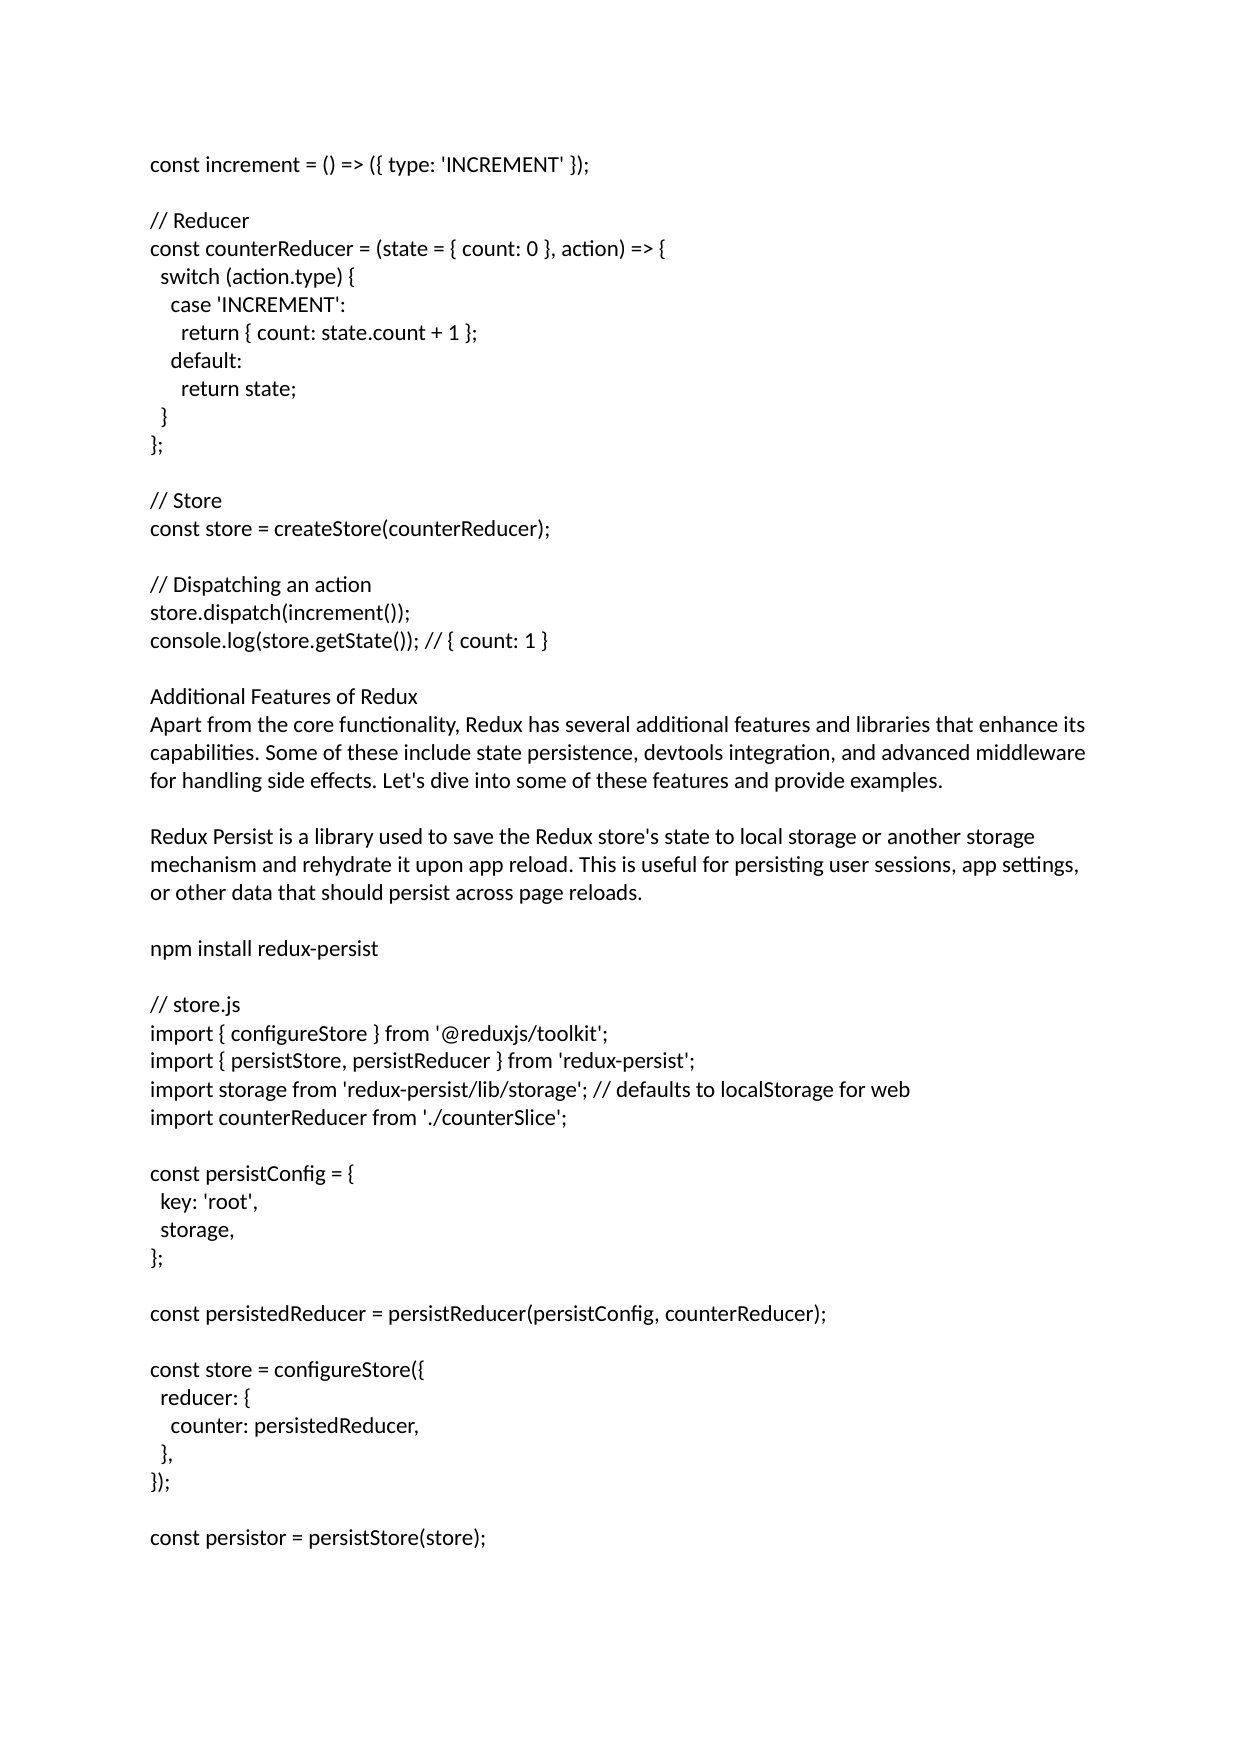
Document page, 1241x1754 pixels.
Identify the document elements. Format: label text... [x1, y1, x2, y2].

text Redux Persist is a library used to save the Redux store's state to local storage or another storage mechanism and rehydrate it upon app reload. This is useful for persisting user sessions, app settings, or other data that should persist across page reloads. [150, 822, 1090, 907]
text const persistConfig = { [150, 1159, 1090, 1187]
text const store = createStore(counterReducer); [150, 514, 1090, 542]
text npm install redux-persist [150, 934, 1090, 963]
text // Dispatching an action [150, 570, 1090, 598]
text }); [150, 1467, 1090, 1495]
text return state; [150, 374, 1090, 402]
text switch (action.type) { [150, 262, 1090, 290]
text // Store [150, 486, 1090, 514]
text case 'INCREMENT': [150, 290, 1090, 318]
text import counterReducer from './counterSlice'; [150, 1103, 1090, 1131]
text store.dispatch(increment()); [150, 598, 1090, 626]
text // store.js [150, 991, 1090, 1019]
text }; [150, 430, 1090, 458]
text return { count: state.count + 1 }; [150, 318, 1090, 346]
text import storage from 'redux-persist/lib/storage'; // defaults to localStorage for web [150, 1075, 1090, 1103]
text Additional Features of Redux [150, 682, 1090, 710]
text import { persistStore, persistReducer } from 'redux-persist'; [150, 1047, 1090, 1075]
text default: [150, 346, 1090, 374]
text const store = configureStore({ [150, 1355, 1090, 1383]
text Apart from the core functionality, Redux has several additional features and libraries that enhance its capabilities. Some of these include state persistence, devtools integration, and advanced middleware for handling side effects. Let's dive into some of these features and provide examples. [150, 710, 1090, 794]
text const increment = () => ({ type: 'INCREMENT' }); [150, 150, 1090, 178]
text counter: persistedReducer, [150, 1411, 1090, 1439]
text reducer: { [150, 1383, 1090, 1411]
text } [150, 402, 1090, 430]
text storage, [150, 1215, 1090, 1243]
text }; [150, 1243, 1090, 1271]
text key: 'root', [150, 1187, 1090, 1215]
text // Reducer [150, 206, 1090, 234]
text const persistedReducer = persistReducer(persistConfig, counterReducer); [150, 1299, 1090, 1327]
text const counterReducer = (state = { count: 0 }, action) => { [150, 234, 1090, 262]
text import { configureStore } from '@reduxjs/toolkit'; [150, 1019, 1090, 1047]
text console.log(store.getState()); // { count: 1 } [150, 626, 1090, 654]
text const persistor = persistStore(store); [150, 1523, 1090, 1551]
text }, [150, 1439, 1090, 1467]
